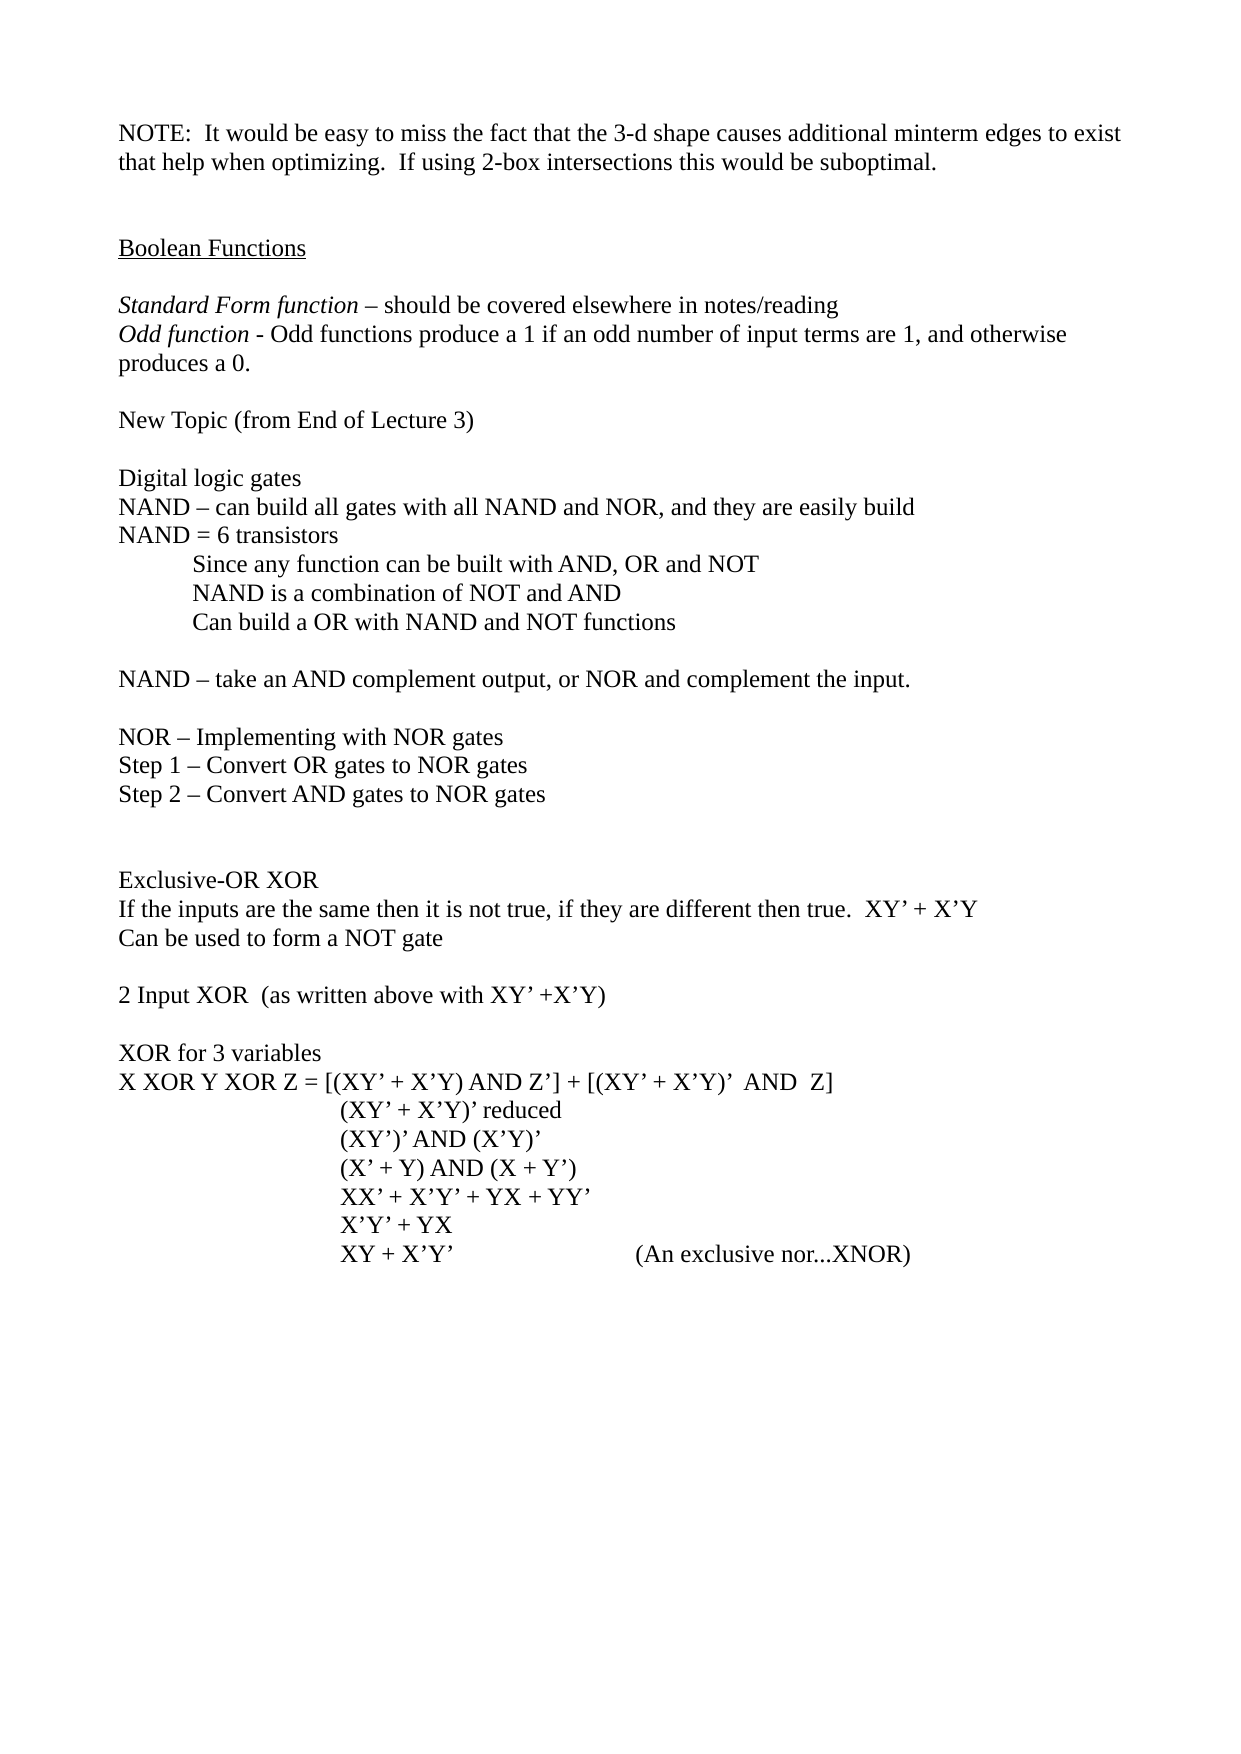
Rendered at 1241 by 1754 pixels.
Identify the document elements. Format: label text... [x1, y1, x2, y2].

text (XY’ + X’Y)’ reduced [118, 1096, 1122, 1124]
text NAND – can build all gates with all NAND and NOR, and they are easily build [118, 492, 1122, 521]
text (XY’)’ AND (X’Y)’ [118, 1124, 1122, 1153]
text XY + X’Y’ (An exclusive nor...XNOR) [118, 1239, 1122, 1268]
text Odd function - Odd functions produce a 1 if an odd number of input terms are 1, and otherwise produces a 0. [118, 319, 1122, 377]
text X XOR Y XOR Z = [(XY’ + X’Y) AND Z’] + [(XY’ + X’Y)’ AND Z] [118, 1067, 1122, 1096]
text Boolean Functions [118, 233, 1122, 262]
text NAND = 6 transistors [118, 521, 1122, 549]
text New Topic (from End of Lecture 3) [118, 406, 1122, 434]
text Standard Form function – should be covered elsewhere in notes/reading [118, 291, 1122, 319]
text NOTE: It would be easy to miss the fact that the 3-d shape causes additional minterm edges to exist that help when optimizing. If using 2-box intersections this would be suboptimal. [118, 118, 1122, 176]
text If the inputs are the same then it is not true, if they are different then true. XY’ + X’Y [118, 894, 1122, 923]
text X’Y’ + YX [118, 1211, 1122, 1239]
text Can build a OR with NAND and NOT functions [118, 607, 1122, 636]
text Since any function can be built with AND, OR and NOT [118, 549, 1122, 578]
text Can be used to form a NOT gate [118, 923, 1122, 952]
text 2 Input XOR (as written above with XY’ +X’Y) [118, 981, 1122, 1009]
text NAND is a combination of NOT and AND [118, 578, 1122, 607]
text Exclusive-OR XOR [118, 866, 1122, 894]
text XX’ + X’Y’ + YX + YY’ [118, 1182, 1122, 1211]
text Step 2 – Convert AND gates to NOR gates [118, 779, 1122, 808]
text XOR for 3 variables [118, 1038, 1122, 1067]
text (X’ + Y) AND (X + Y’) [118, 1153, 1122, 1182]
text Step 1 – Convert OR gates to NOR gates [118, 751, 1122, 779]
text NOR – Implementing with NOR gates [118, 722, 1122, 751]
text NAND – take an AND complement output, or NOR and complement the input. [118, 664, 1122, 693]
text Digital logic gates [118, 463, 1122, 492]
